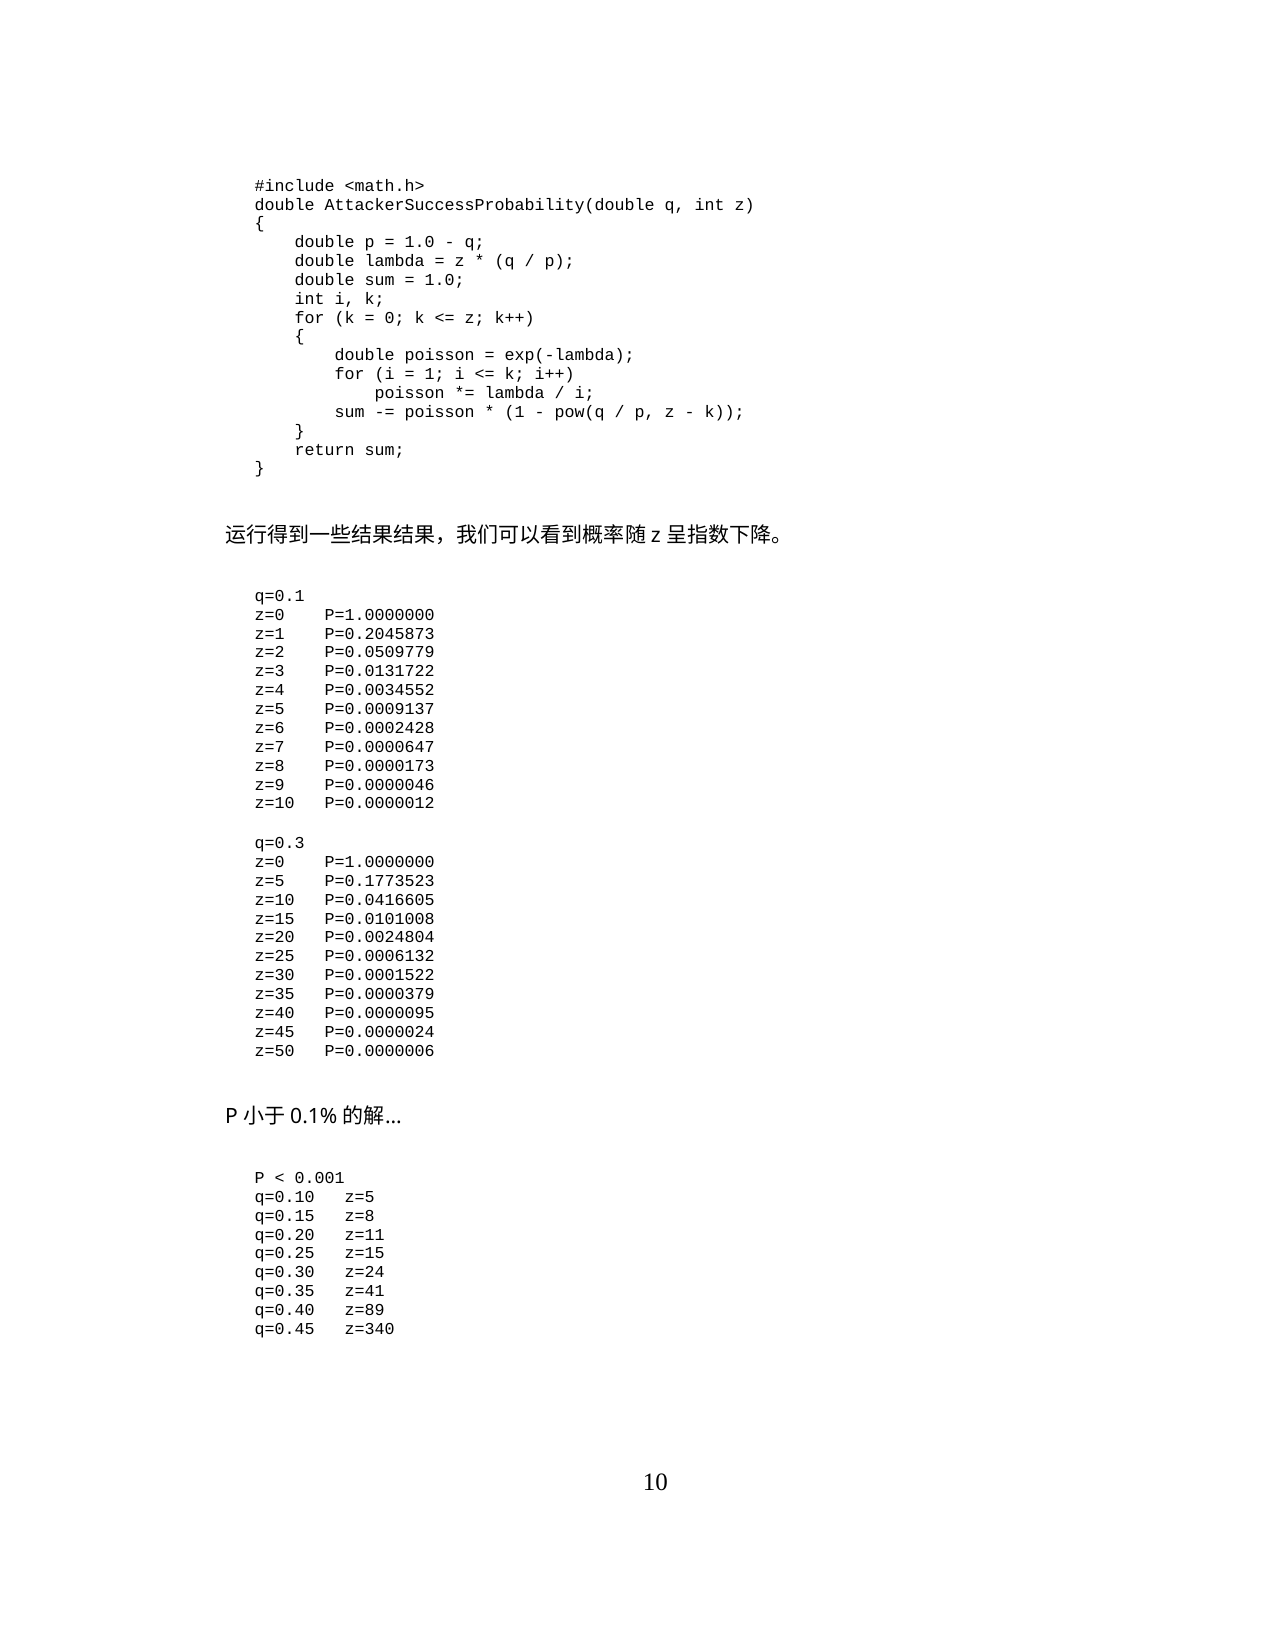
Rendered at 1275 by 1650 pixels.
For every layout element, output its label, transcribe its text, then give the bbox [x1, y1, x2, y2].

text 运行得到一些结果结果，我们可以看到概率随 z 呈指数下降。 [225, 518, 1050, 548]
text P 小于 0.1% 的解... [225, 1099, 1050, 1130]
